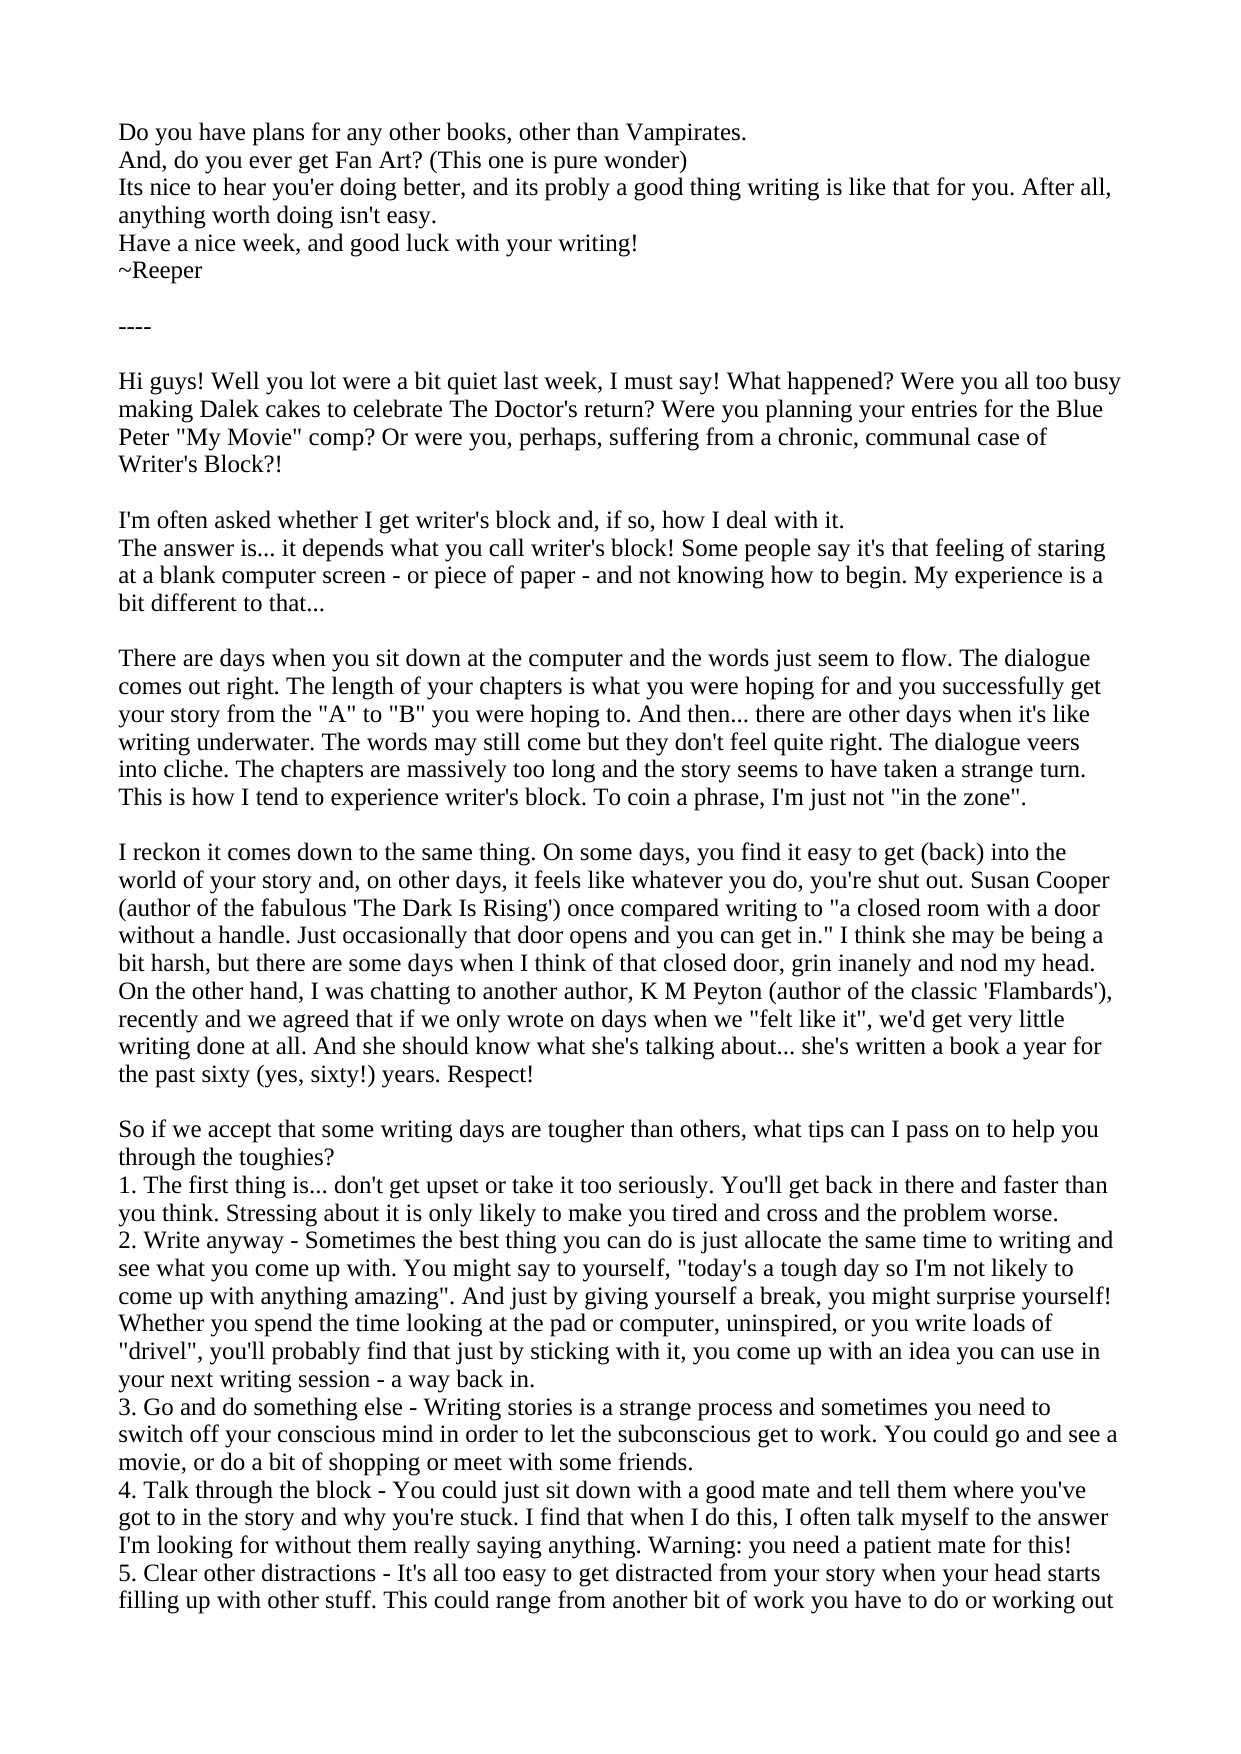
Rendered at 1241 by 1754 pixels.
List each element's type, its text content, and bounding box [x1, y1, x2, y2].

text I reckon it comes down to the same thing. On some days, you find it easy to get (back) into the world of your story and, on other days, it feels like whatever you do, you're shut out. Susan Cooper (author of the fabulous 'The Dark Is Rising') once compared writing to "a closed room with a door without a handle. Just occasionally that door opens and you can get in." I think she may be being a bit harsh, but there are some days when I think of that closed door, grin inanely and nod my head. [118, 838, 1122, 977]
text 2. Write anyway - Sometimes the best thing you can do is just allocate the same time to writing and see what you come up with. You might say to yourself, "today's a tough day so I'm not likely to come up with anything amazing". And just by giving yourself a break, you might surprise yourself! Whether you spend the time looking at the pad or computer, uninspired, or you write loads of "drivel", you'll probably find that just by sticking with it, you come up with an idea you can use in your next writing session - a way back in. [118, 1226, 1122, 1393]
text On the other hand, I was chatting to another author, K M Peyton (author of the classic 'Flambards'), recently and we agreed that if we only wrote on days when we "felt like it", we'd get very little writing done at all. And she should know what she's talking about... she's written a book a year for the past sixty (yes, sixty!) years. Respect! [118, 977, 1122, 1088]
text 3. Go and do something else - Writing stories is a strange process and sometimes you need to switch off your conscious mind in order to let the subconscious get to work. You could go and see a movie, or do a bit of shopping or meet with some friends. [118, 1393, 1122, 1476]
text Hi guys! Well you lot were a bit quiet last week, I must say! What happened? Were you all too busy making Dalek cakes to celebrate The Doctor's return? Were you planning your entries for the Blue Peter "My Movie" comp? Or were you, perhaps, suffering from a chronic, communal case of Writer's Block?! [118, 367, 1122, 478]
text I'm often asked whether I get writer's block and, if so, how I deal with it. [118, 506, 1122, 534]
text So if we accept that some writing days are tougher than others, what tips can I pass on to help you through the toughies? [118, 1116, 1122, 1171]
text There are days when you sit down at the computer and the words just seem to flow. The dialogue comes out right. The length of your chapters is what you were hoping for and you successfully get your story from the "A" to "B" you were hoping to. And then... there are other days when it's like writing underwater. The words may still come but they don't feel quite right. The dialogue veers into cliche. The chapters are massively too long and the story seems to have taken a strange turn. This is how I tend to experience writer's block. To coin a phrase, I'm just not "in the zone". [118, 644, 1122, 811]
text 1. The first thing is... don't get upset or take it too seriously. You'll get back in there and faster than you think. Stressing about it is only likely to make you tired and cross and the problem worse. [118, 1171, 1122, 1226]
text Have a nice week, and good luck with your writing! [118, 229, 1122, 257]
text ~Reeper [118, 257, 1122, 284]
text ---- [118, 312, 1122, 340]
text Its nice to hear you'er doing better, and its probly a good thing writing is like that for you. After all, anything worth doing isn't easy. [118, 173, 1122, 229]
text The answer is... it depends what you call writer's block! Some people say it's that feeling of staring at a blank computer screen - or piece of paper - and not knowing how to begin. My experience is a bit different to that... [118, 534, 1122, 617]
text Do you have plans for any other books, other than Vampirates. [118, 118, 1122, 146]
text And, do you ever get Fan Art? (This one is pure wonder) [118, 146, 1122, 173]
text 4. Talk through the block - You could just sit down with a good mate and tell them where you've got to in the story and why you're stuck. I find that when I do this, I often talk myself to the answer I'm looking for without them really saying anything. Warning: you need a patient mate for this! [118, 1476, 1122, 1559]
text 5. Clear other distractions - It's all too easy to get distracted from your story when your head starts filling up with other stuff. This could range from another bit of work you have to do or working out [118, 1559, 1122, 1614]
